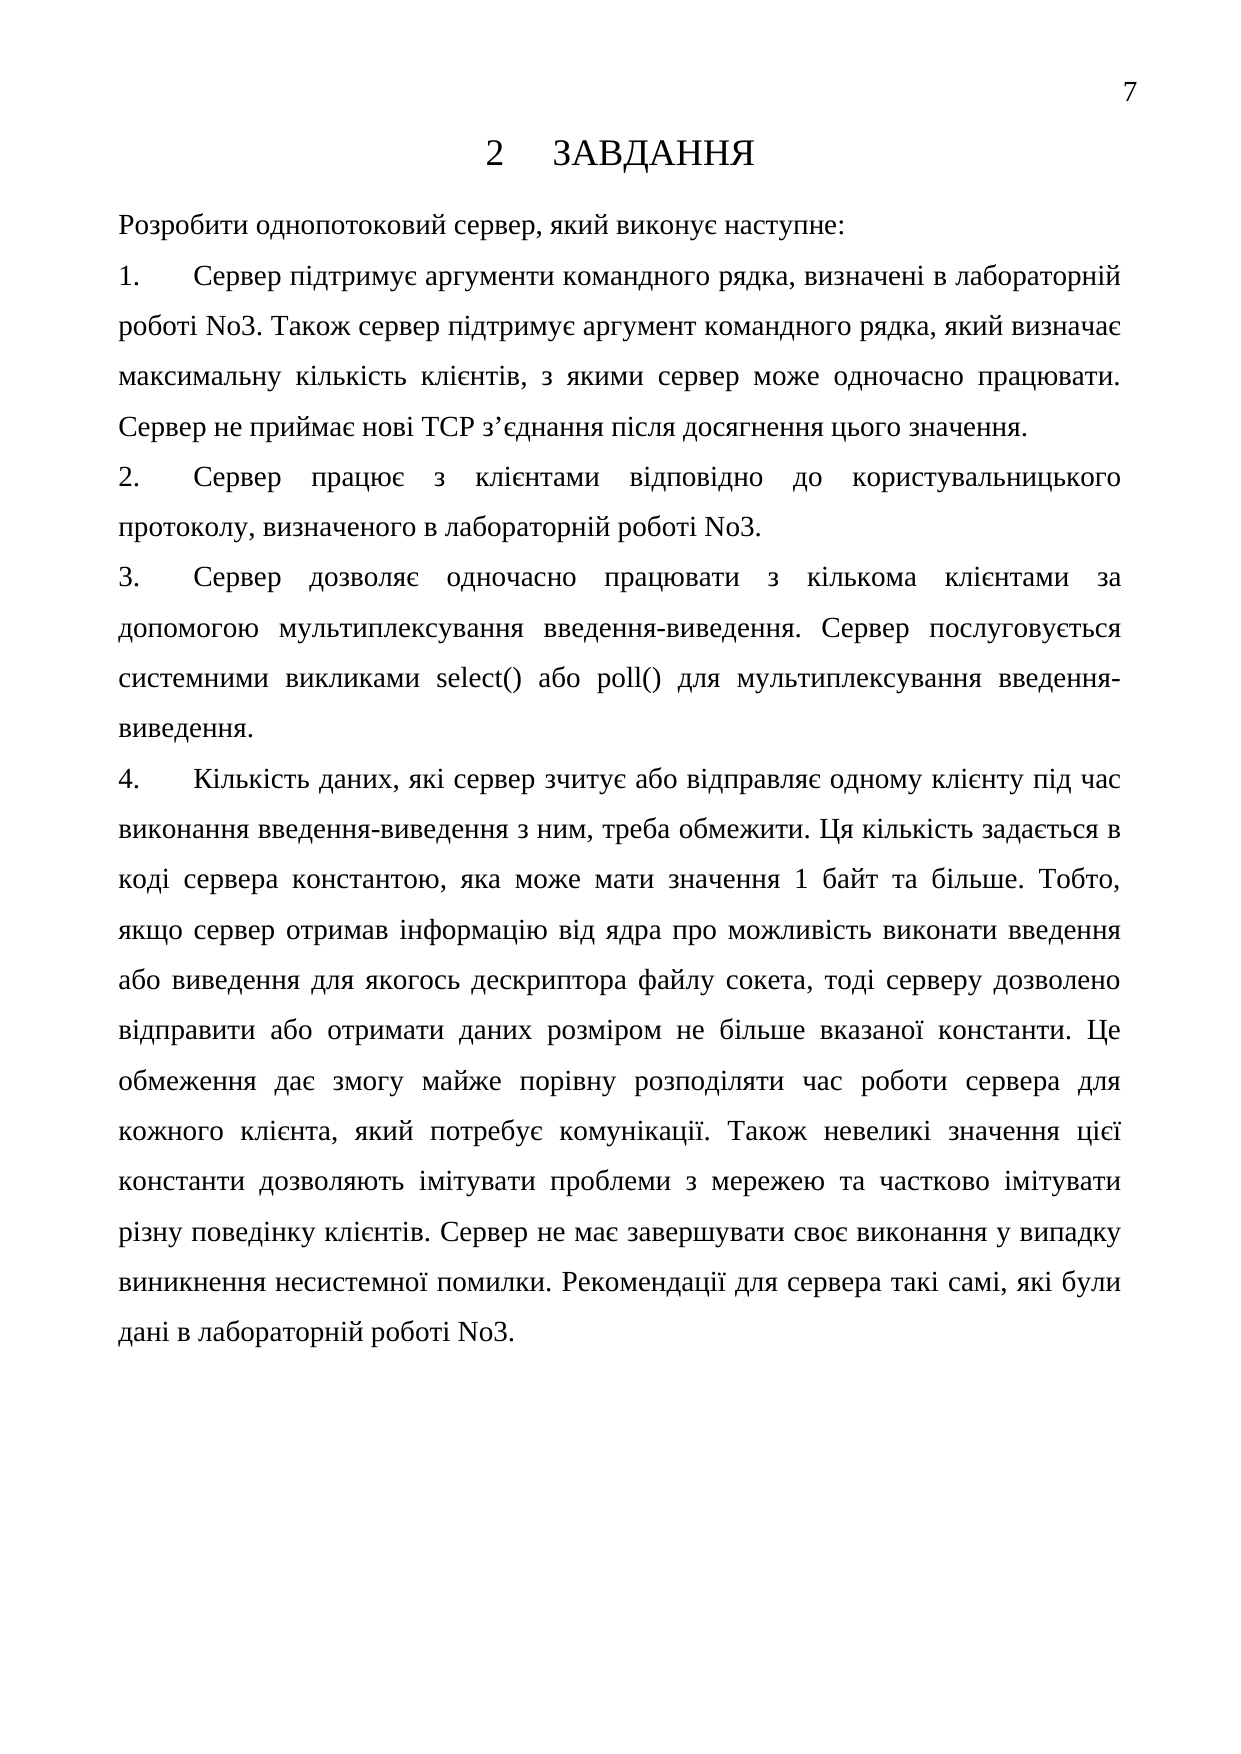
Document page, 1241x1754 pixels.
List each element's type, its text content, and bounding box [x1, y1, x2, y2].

subtitle Завдання [118, 130, 1122, 173]
list Сервер підтримує аргументи командного рядка, визначені в лабораторній роботі No3. Також сервер підтримує аргумент командного рядка, який визначає максимальну кількість клієнтів, з якими сервер може одночасно працювати. Сервер не приймає нові TCP з’єднання після досягнення цього значення. [118, 258, 1122, 442]
list Сервер працює з клієнтами відповідно до користувальницького протоколу, визначеного в лабораторній роботі No3. [118, 459, 1122, 543]
text Розробити однопотоковий сервер, який виконує наступне: [118, 207, 1122, 241]
list Кількість даних, які сервер зчитує або відправляє одному клієнту під час виконання введення-виведення з ним, треба обмежити. Ця кількість задається в коді сервера константою, яка може мати значення 1 байт та більше. Тобто, якщо сервер отримав інформацію від ядра про можливість виконати введення або виведення для якогось дескриптора файлу сокета, тоді серверу дозволено відправити або отримати даних розміром не більше вказаної константи. Це обмеження дає змогу майже порівну розподіляти час роботи сервера для кожного клієнта, який потребує комунікації. Також невеликі значення цієї константи дозволяють імітувати проблеми з мережею та частково імітувати різну поведінку клієнтів. Сервер не має завершувати своє виконання у випадку виникнення несистемної помилки. Рекомендації для сервера такі самі, які були дані в лабораторній роботі No3. [118, 761, 1122, 1348]
list Сервер дозволяє одночасно працювати з кількома клієнтами за допомогою мультиплексування введення-виведення. Сервер послуговується системними викликами select() або poll() для мультиплексування введення-виведення. [118, 559, 1122, 744]
